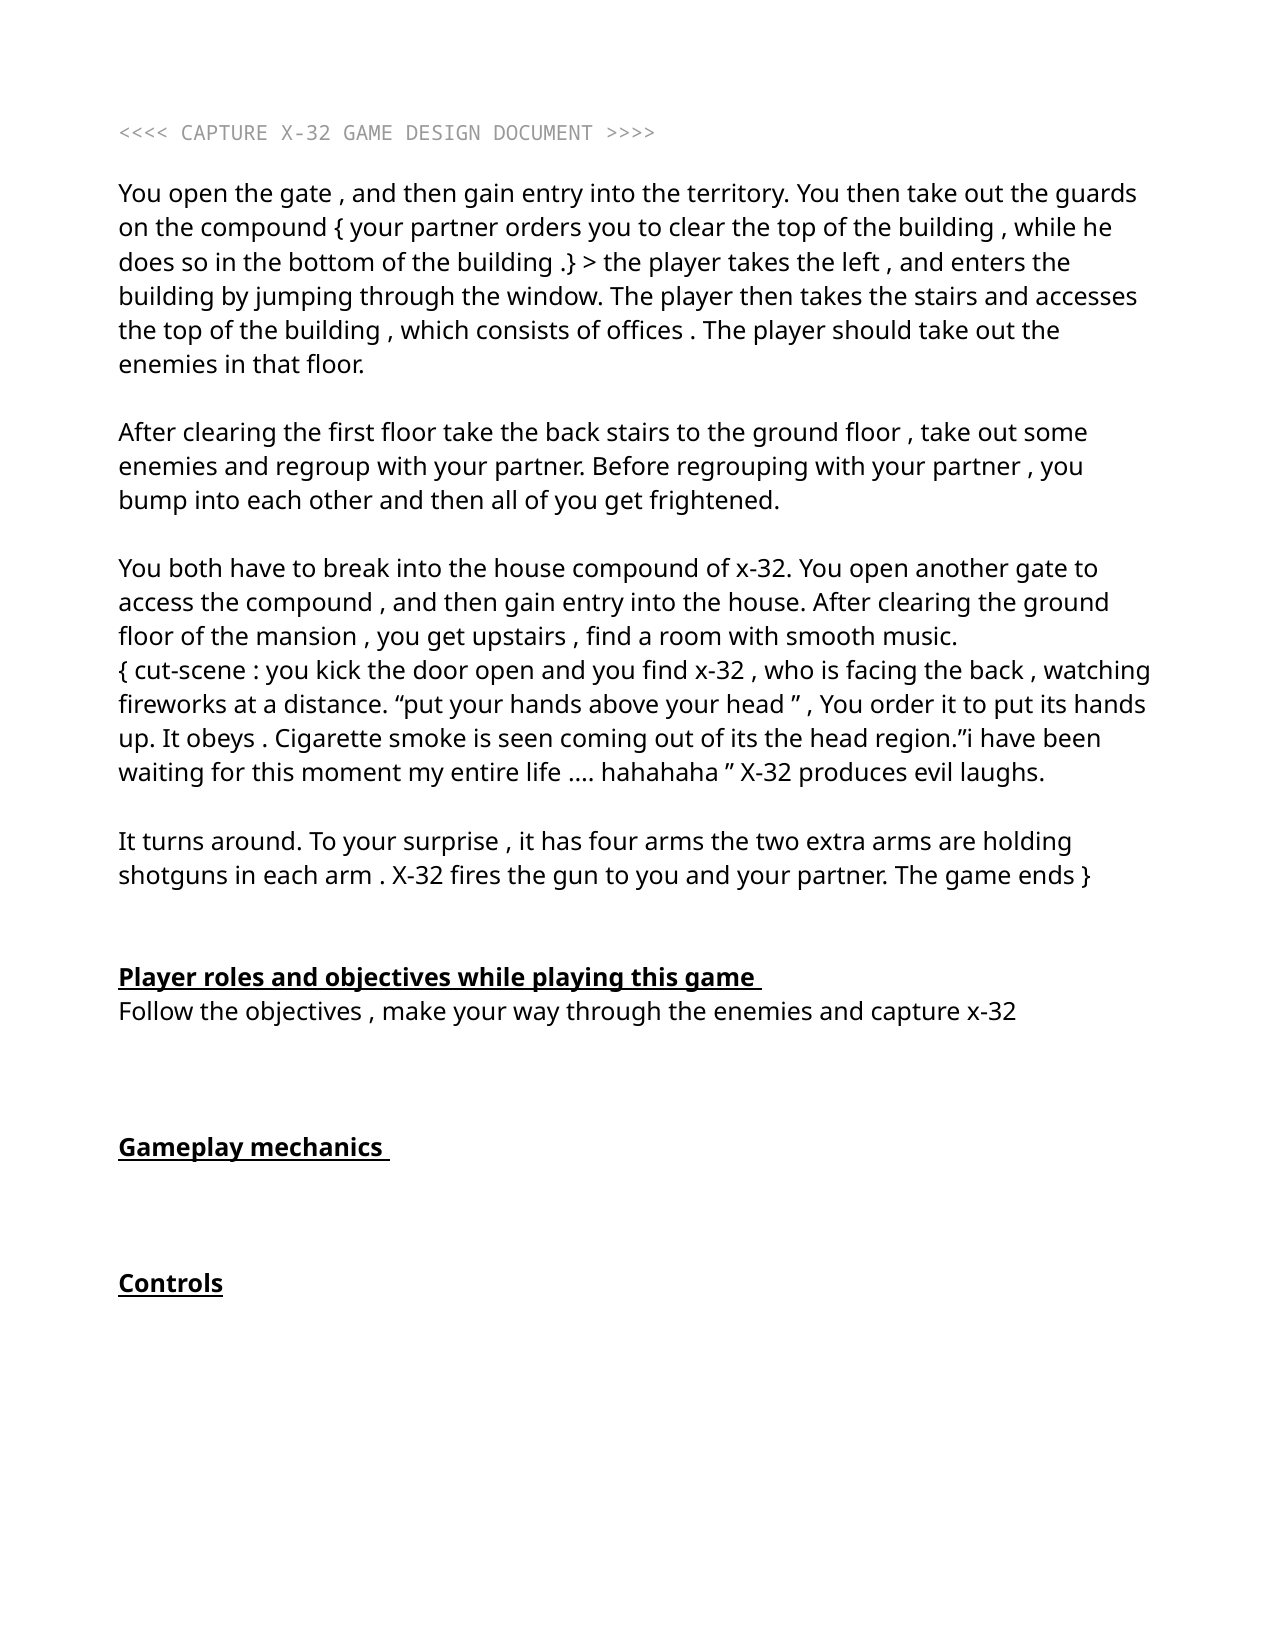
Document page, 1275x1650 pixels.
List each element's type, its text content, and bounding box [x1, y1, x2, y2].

text { cut-scene : you kick the door open and you find x-32 , who is facing the back , watching fireworks at a distance. “put your hands above your head ” , You order it to put its hands up. It obeys . Cigarette smoke is seen coming out of its the head region.”i have been waiting for this moment my entire life …. hahahaha ” X-32 produces evil laughs. [118, 653, 1157, 789]
text It turns around. To your surprise , it has four arms the two extra arms are holding shotguns in each arm . X-32 fires the gun to you and your partner. The game ends } [118, 823, 1157, 891]
text You open the gate , and then gain entry into the territory. You then take out the guards on the compound { your partner orders you to clear the top of the building , while he does so in the bottom of the building .} > the player takes the left , and enters the building by jumping through the window. The player then takes the stairs and accesses the top of the building , which consists of offices . The player should take out the enemies in that floor. [118, 176, 1157, 380]
text You both have to break into the house compound of x-32. You open another gate to access the compound , and then gain entry into the house. After clearing the ground floor of the mansion , you get upstairs , find a room with smooth music. [118, 551, 1157, 653]
text Player roles and objectives while playing this game [118, 959, 1157, 993]
text Controls [118, 1266, 1157, 1300]
text Follow the objectives , make your way through the enemies and capture x-32 [118, 993, 1157, 1028]
text Gameplay mechanics [118, 1130, 1157, 1164]
text After clearing the first floor take the back stairs to the ground floor , take out some enemies and regroup with your partner. Before regrouping with your partner , you bump into each other and then all of you get frightened. [118, 414, 1157, 517]
